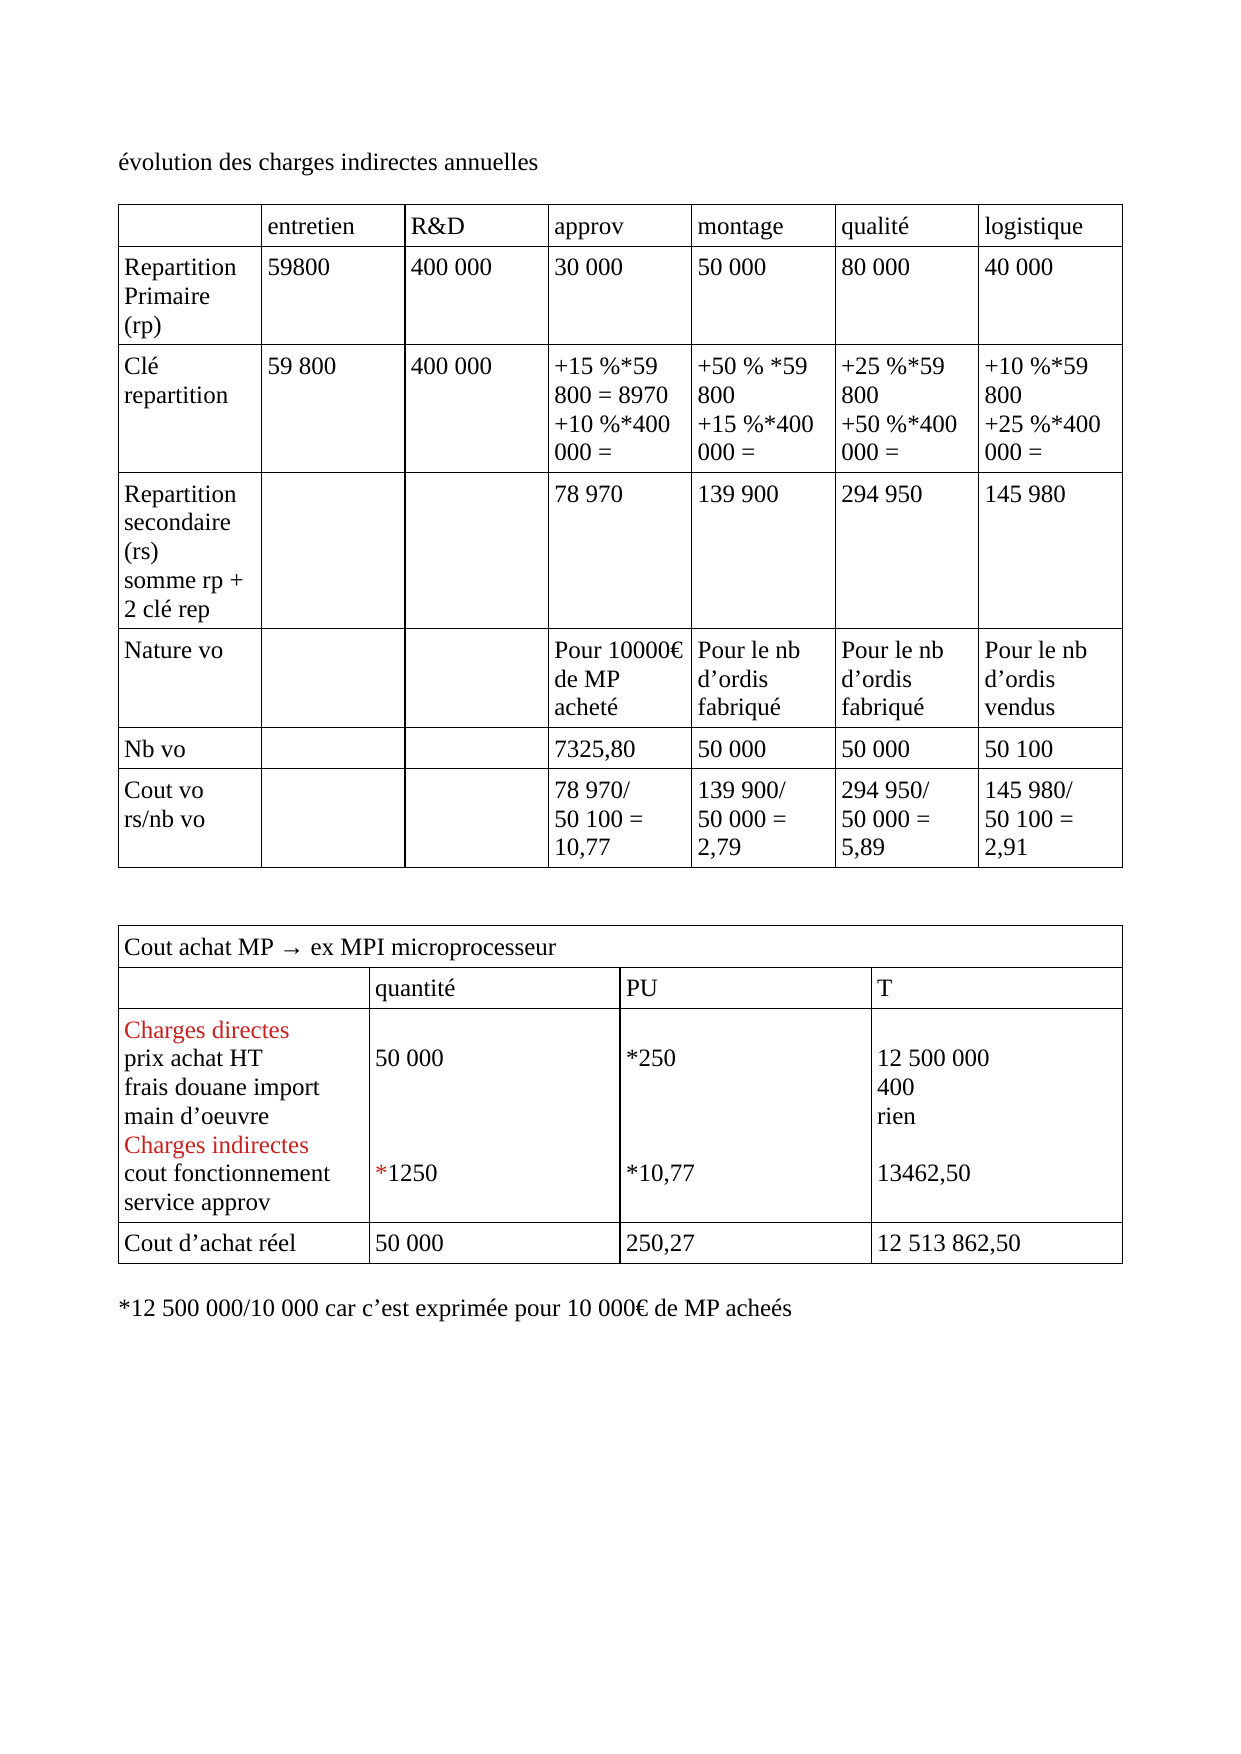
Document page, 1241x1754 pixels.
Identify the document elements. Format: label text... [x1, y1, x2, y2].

table_cell +15 %*59 800 = 8970 +10 %*400 000 = [549, 345, 691, 472]
table_cell PU [621, 968, 871, 1008]
table_cell [406, 473, 548, 628]
table_cell 400 000 [406, 247, 548, 344]
table_cell 7325,80 [549, 728, 691, 768]
table_cell 12 513 862,50 [872, 1223, 1122, 1263]
table_cell 50 000 *1250 [370, 1009, 619, 1222]
table_cell 294 950 [836, 473, 978, 628]
table_cell 40 000 [979, 247, 1122, 344]
table_cell [262, 629, 404, 727]
table_cell 294 950/ 50 000 = 5,89 [836, 769, 978, 867]
table_cell 50 100 [979, 728, 1122, 768]
table_cell 139 900/ 50 000 = 2,79 [692, 769, 835, 867]
table_cell 50 000 [692, 247, 835, 344]
table_cell 145 980/ 50 100 = 2,91 [979, 769, 1122, 867]
table_cell +10 %*59 800 +25 %*400 000 = [979, 345, 1122, 472]
table_header entretien [262, 205, 404, 246]
table_cell Repartition secondaire (rs) somme rp + 2 clé rep [119, 473, 261, 628]
table_cell quantité [370, 968, 619, 1008]
table_cell +25 %*59 800 +50 %*400 000 = [836, 345, 978, 472]
table_cell Clé repartition [119, 345, 261, 472]
table_cell Pour le nb d’ordis vendus [979, 629, 1122, 727]
text évolution des charges indirectes annuelles [118, 147, 1122, 176]
table_cell 139 900 [692, 473, 835, 628]
table_cell +50 % *59 800 +15 %*400 000 = [692, 345, 835, 472]
table_cell 78 970/ 50 100 = 10,77 [549, 769, 691, 867]
table_header [119, 205, 261, 246]
table_cell 50 000 [370, 1223, 619, 1263]
table_cell Nb vo [119, 728, 261, 768]
table_cell Cout vo rs/nb vo [119, 769, 261, 867]
table_cell [406, 769, 548, 867]
table_cell [406, 728, 548, 768]
table_cell 59 800 [262, 345, 404, 472]
table_cell Nature vo [119, 629, 261, 727]
table_header approv [549, 205, 691, 246]
table_cell 78 970 [549, 473, 691, 628]
table_header logistique [979, 205, 1122, 246]
table_cell Cout d’achat réel [119, 1223, 369, 1263]
table_cell 145 980 [979, 473, 1122, 628]
table_cell *250 *10,77 [621, 1009, 871, 1222]
table_cell Pour le nb d’ordis fabriqué [836, 629, 978, 727]
table_cell T [872, 968, 1122, 1008]
table_header qualité [836, 205, 978, 246]
table_cell [262, 769, 404, 867]
table_header montage [692, 205, 835, 246]
table_cell 12 500 000 400 rien 13462,50 [872, 1009, 1122, 1222]
text *12 500 000/10 000 car c’est exprimée pour 10 000€ de MP acheés [118, 1293, 1122, 1321]
table_cell 80 000 [836, 247, 978, 344]
table_cell 400 000 [406, 345, 548, 472]
table_cell [119, 968, 369, 1008]
table_cell [406, 629, 548, 727]
table_header R&D [406, 205, 548, 246]
table_cell 30 000 [549, 247, 691, 344]
table_cell Pour 10000€ de MP acheté [549, 629, 691, 727]
table_cell 50 000 [836, 728, 978, 768]
table_cell Pour le nb d’ordis fabriqué [692, 629, 835, 727]
table_cell [262, 728, 404, 768]
table_cell 59800 [262, 247, 404, 344]
table_cell Charges directes prix achat HT frais douane import main d’oeuvre Charges indirectes cout fonctionnement service approv [119, 1009, 369, 1222]
table_header Cout achat MP → ex MPI microprocesseur [119, 926, 1122, 967]
table_cell 250,27 [621, 1223, 871, 1263]
table_cell Repartition Primaire (rp) [119, 247, 261, 344]
table_cell [262, 473, 404, 628]
table_cell 50 000 [692, 728, 835, 768]
